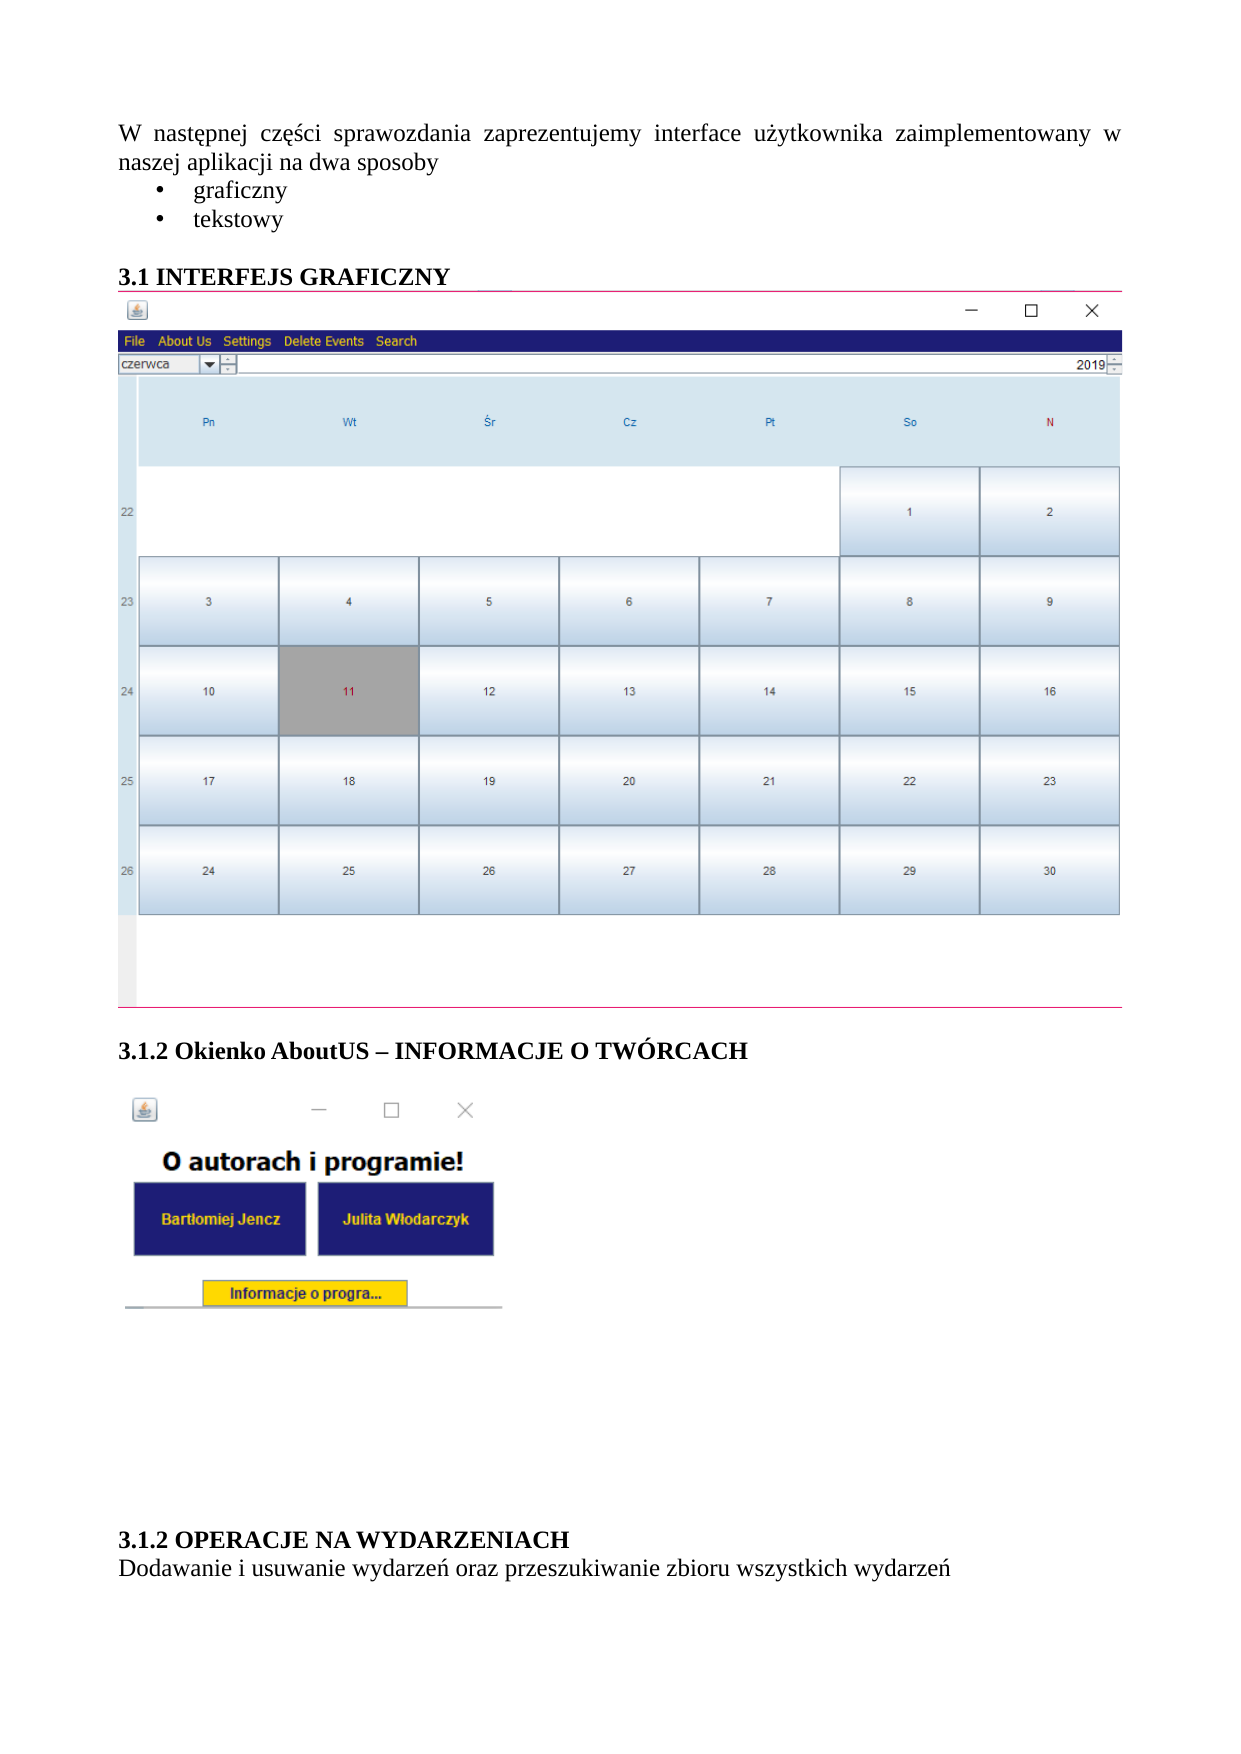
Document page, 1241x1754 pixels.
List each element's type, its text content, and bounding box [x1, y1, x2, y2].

list tekstowy [156, 204, 1122, 233]
list graficzny [156, 176, 1122, 204]
text 3.1.2 OPERACJE NA WYDARZENIACH [118, 1525, 1122, 1553]
text W następnej części sprawozdania zaprezentujemy interface użytkownika zaimplementowany w naszej aplikacji na dwa sposoby [118, 118, 1122, 176]
picture [125, 1089, 503, 1309]
text Dodawanie i usuwanie wydarzeń oraz przeszukiwanie zbioru wszystkich wydarzeń [118, 1553, 1122, 1582]
text 3.1.2 Okienko AboutUS – INFORMACJE O TWÓRCACH [118, 1036, 1122, 1065]
picture [118, 290, 1123, 1008]
text 3.1 INTERFEJS GRAFICZNY [118, 262, 1122, 290]
